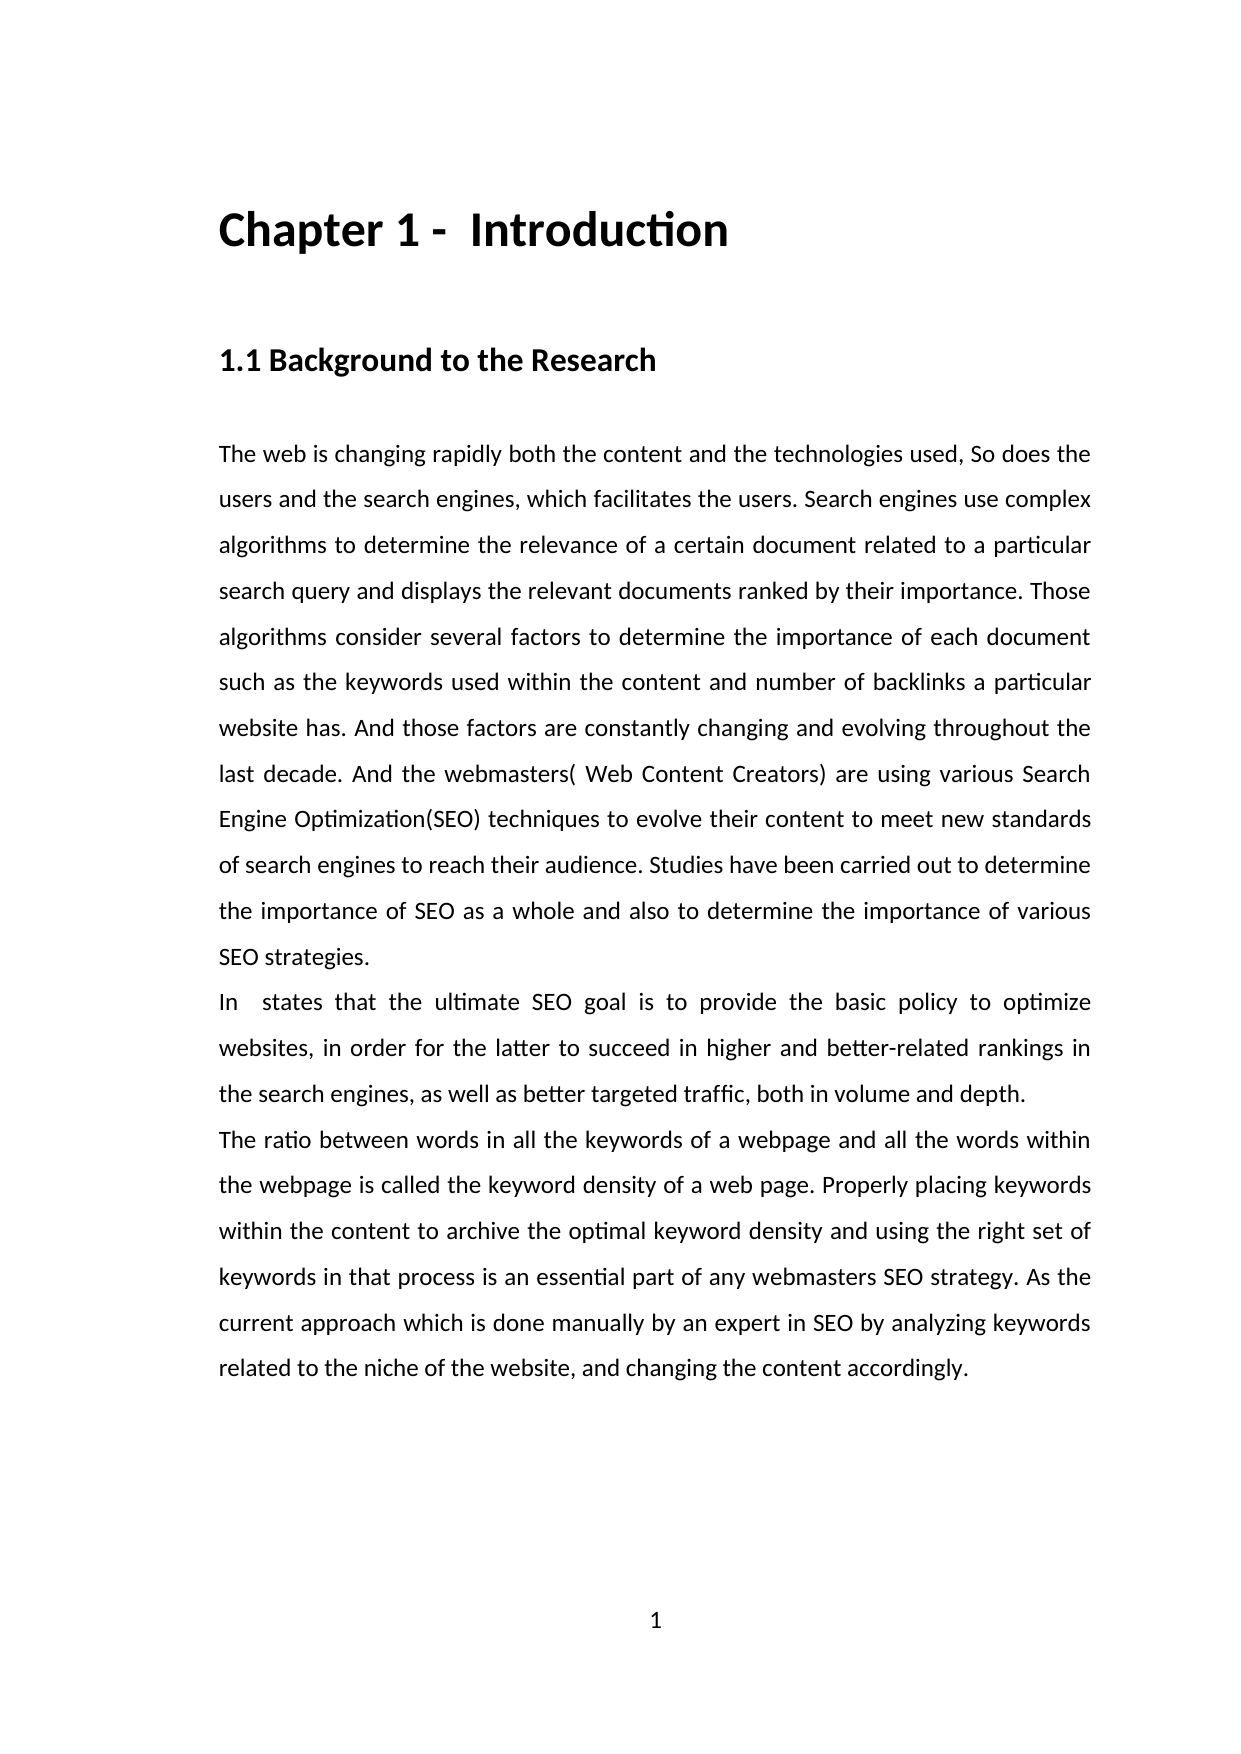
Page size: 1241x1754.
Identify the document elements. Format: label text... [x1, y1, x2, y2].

subtitle Introduction [218, 198, 1092, 259]
subtitle 1.1 Background to the Research [218, 339, 1092, 380]
text The web is changing rapidly both the content and the technologies used, So does the users and the search engines, which facilitates the users. Search engines use complex algorithms to determine the relevance of a certain document related to a particular search query and displays the relevant documents ranked by their importance. Those algorithms consider several factors to determine the importance of each document such as the keywords used within the content and number of backlinks a particular website has. And those factors are constantly changing and evolving throughout the last decade. And the webmasters( Web Content Creators) are using various Search Engine Optimization(SEO) techniques to evolve their content to meet new standards of search engines to reach their audience. Studies have been carried out to determine the importance of SEO as a whole and also to determine the importance of various SEO strategies. [218, 438, 1092, 971]
text The ratio between words in all the keywords of a webpage and all the words within the webpage is called the keyword density of a web page. Properly placing keywords within the content to archive the optimal keyword density and using the right set of keywords in that process is an essential part of any webmasters SEO strategy. As the current approach which is done manually by an expert in SEO by analyzing keywords related to the niche of the website, and changing the content accordingly. [218, 1124, 1092, 1383]
text In states that the ultimate SEO goal is to provide the basic policy to optimize websites, in order for the latter to succeed in higher and better-related rankings in the search engines, as well as better targeted trafﬁc, both in volume and depth. [218, 987, 1092, 1108]
